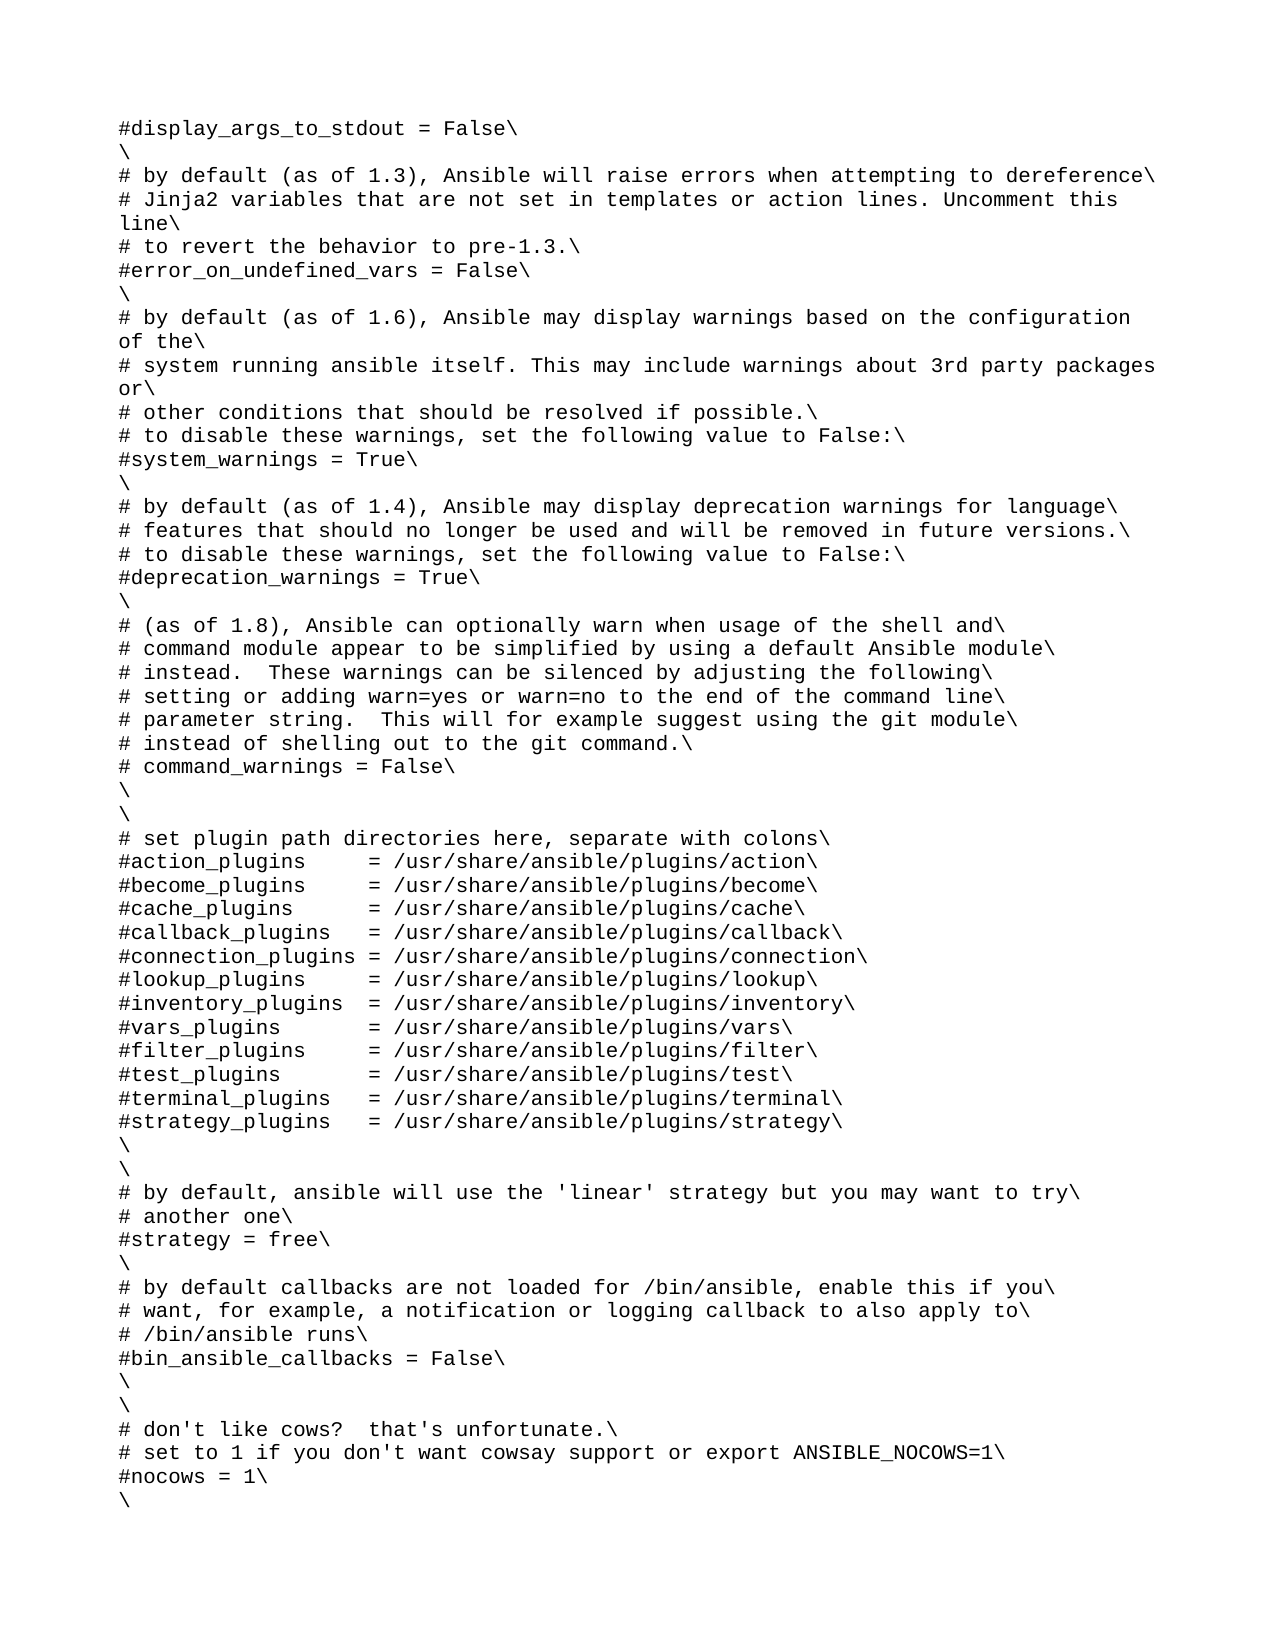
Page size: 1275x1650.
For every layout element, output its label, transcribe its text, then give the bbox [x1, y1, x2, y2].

text \ [118, 1135, 1157, 1158]
text # set to 1 if you don't want cowsay support or export ANSIBLE_NOCOWS=1\ [118, 1442, 1157, 1466]
text \ [118, 1158, 1157, 1182]
text #terminal_plugins = /usr/share/ansible/plugins/terminal\ [118, 1088, 1157, 1111]
text \ [118, 473, 1157, 496]
text \ [118, 1371, 1157, 1395]
text \ [118, 1395, 1157, 1419]
text # Jinja2 variables that are not set in templates or action lines. Uncomment this line\ [118, 189, 1157, 236]
text #bin_ansible_callbacks = False\ [118, 1348, 1157, 1371]
text # by default (as of 1.6), Ansible may display warnings based on the configuration of the\ [118, 307, 1157, 354]
text \ [118, 1253, 1157, 1277]
text # another one\ [118, 1206, 1157, 1229]
text # set plugin path directories here, separate with colons\ [118, 827, 1157, 851]
text \ [118, 804, 1157, 827]
text #error_on_undefined_vars = False\ [118, 260, 1157, 284]
text #deprecation_warnings = True\ [118, 567, 1157, 591]
text # other conditions that should be resolved if possible.\ [118, 402, 1157, 426]
text # instead. These warnings can be silenced by adjusting the following\ [118, 662, 1157, 686]
text \ [118, 780, 1157, 804]
text #strategy_plugins = /usr/share/ansible/plugins/strategy\ [118, 1111, 1157, 1135]
text #nocows = 1\ [118, 1466, 1157, 1489]
text # system running ansible itself. This may include warnings about 3rd party packages or\ [118, 354, 1157, 402]
text #lookup_plugins = /usr/share/ansible/plugins/lookup\ [118, 969, 1157, 993]
text \ [118, 1489, 1157, 1513]
text # instead of shelling out to the git command.\ [118, 733, 1157, 757]
text # by default, ansible will use the 'linear' strategy but you may want to try\ [118, 1182, 1157, 1206]
text #connection_plugins = /usr/share/ansible/plugins/connection\ [118, 946, 1157, 969]
text \ [118, 591, 1157, 615]
text # /bin/ansible runs\ [118, 1324, 1157, 1348]
text #inventory_plugins = /usr/share/ansible/plugins/inventory\ [118, 993, 1157, 1017]
text # don't like cows? that's unfortunate.\ [118, 1419, 1157, 1442]
text # to disable these warnings, set the following value to False:\ [118, 426, 1157, 449]
text # by default callbacks are not loaded for /bin/ansible, enable this if you\ [118, 1277, 1157, 1300]
text # by default (as of 1.4), Ansible may display deprecation warnings for language\ [118, 496, 1157, 520]
text #callback_plugins = /usr/share/ansible/plugins/callback\ [118, 922, 1157, 946]
text #system_warnings = True\ [118, 449, 1157, 473]
text \ [118, 284, 1157, 307]
text #vars_plugins = /usr/share/ansible/plugins/vars\ [118, 1017, 1157, 1040]
text # to revert the behavior to pre-1.3.\ [118, 236, 1157, 260]
text # parameter string. This will for example suggest using the git module\ [118, 709, 1157, 733]
text # command module appear to be simplified by using a default Ansible module\ [118, 638, 1157, 662]
text #strategy = free\ [118, 1229, 1157, 1253]
text # command_warnings = False\ [118, 757, 1157, 780]
text #cache_plugins = /usr/share/ansible/plugins/cache\ [118, 898, 1157, 922]
text \ [118, 142, 1157, 165]
text # want, for example, a notification or logging callback to also apply to\ [118, 1300, 1157, 1324]
text # (as of 1.8), Ansible can optionally warn when usage of the shell and\ [118, 615, 1157, 638]
text # to disable these warnings, set the following value to False:\ [118, 544, 1157, 567]
text #filter_plugins = /usr/share/ansible/plugins/filter\ [118, 1040, 1157, 1064]
text #action_plugins = /usr/share/ansible/plugins/action\ [118, 851, 1157, 875]
text # features that should no longer be used and will be removed in future versions.\ [118, 520, 1157, 544]
text #test_plugins = /usr/share/ansible/plugins/test\ [118, 1064, 1157, 1088]
text # by default (as of 1.3), Ansible will raise errors when attempting to dereference\ [118, 165, 1157, 189]
text #become_plugins = /usr/share/ansible/plugins/become\ [118, 875, 1157, 898]
text #display_args_to_stdout = False\ [118, 118, 1157, 142]
text # setting or adding warn=yes or warn=no to the end of the command line\ [118, 686, 1157, 709]
